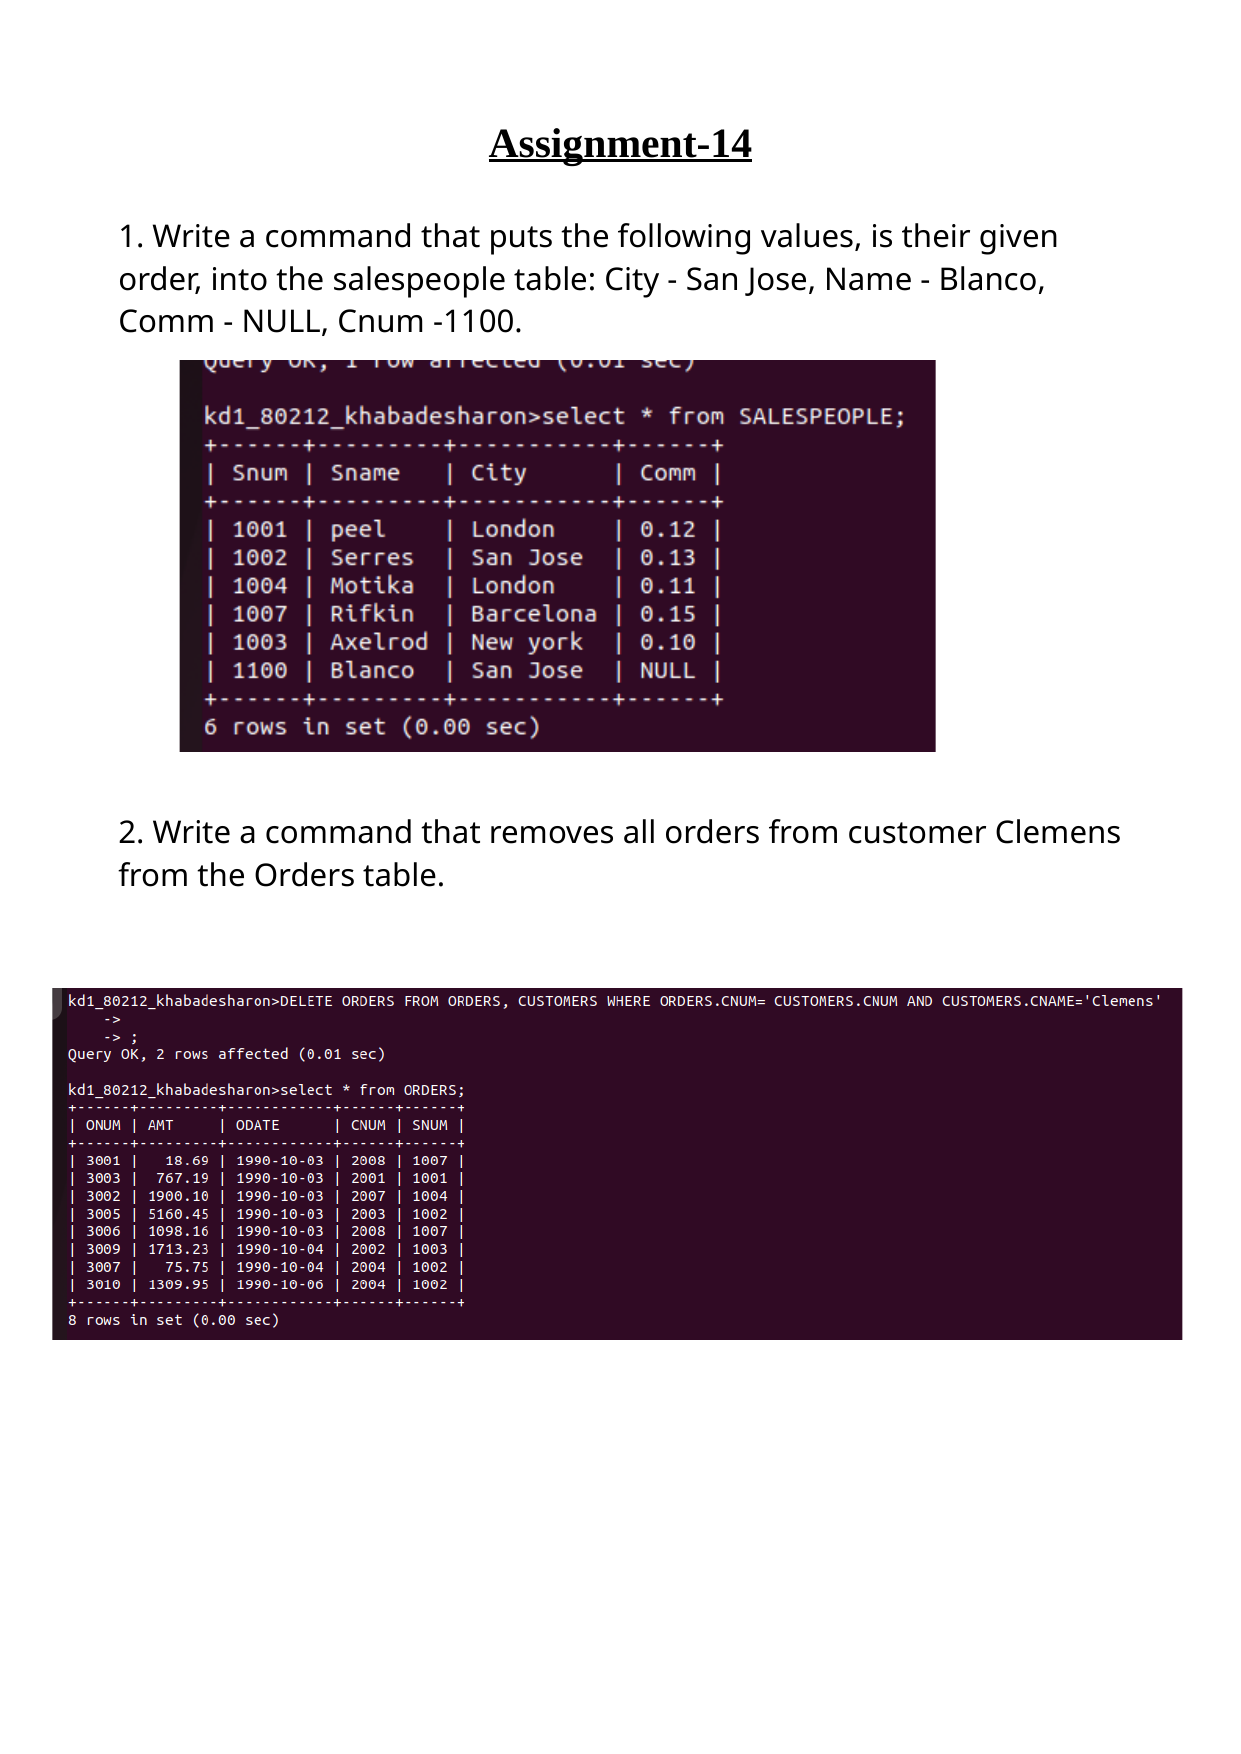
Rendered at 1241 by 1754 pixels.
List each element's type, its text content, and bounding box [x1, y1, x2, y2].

picture [179, 360, 936, 752]
text 1. Write a command that puts the following values, is their given order, into the salespeople table: City - San Jose, Name - Blanco, Comm - NULL, Cnum -1100. [118, 214, 1122, 342]
text 2. Write a command that removes all orders from customer Clemens from the Orders table. [118, 810, 1122, 896]
picture [52, 988, 1183, 1340]
text Assignment-14 [118, 118, 1122, 166]
